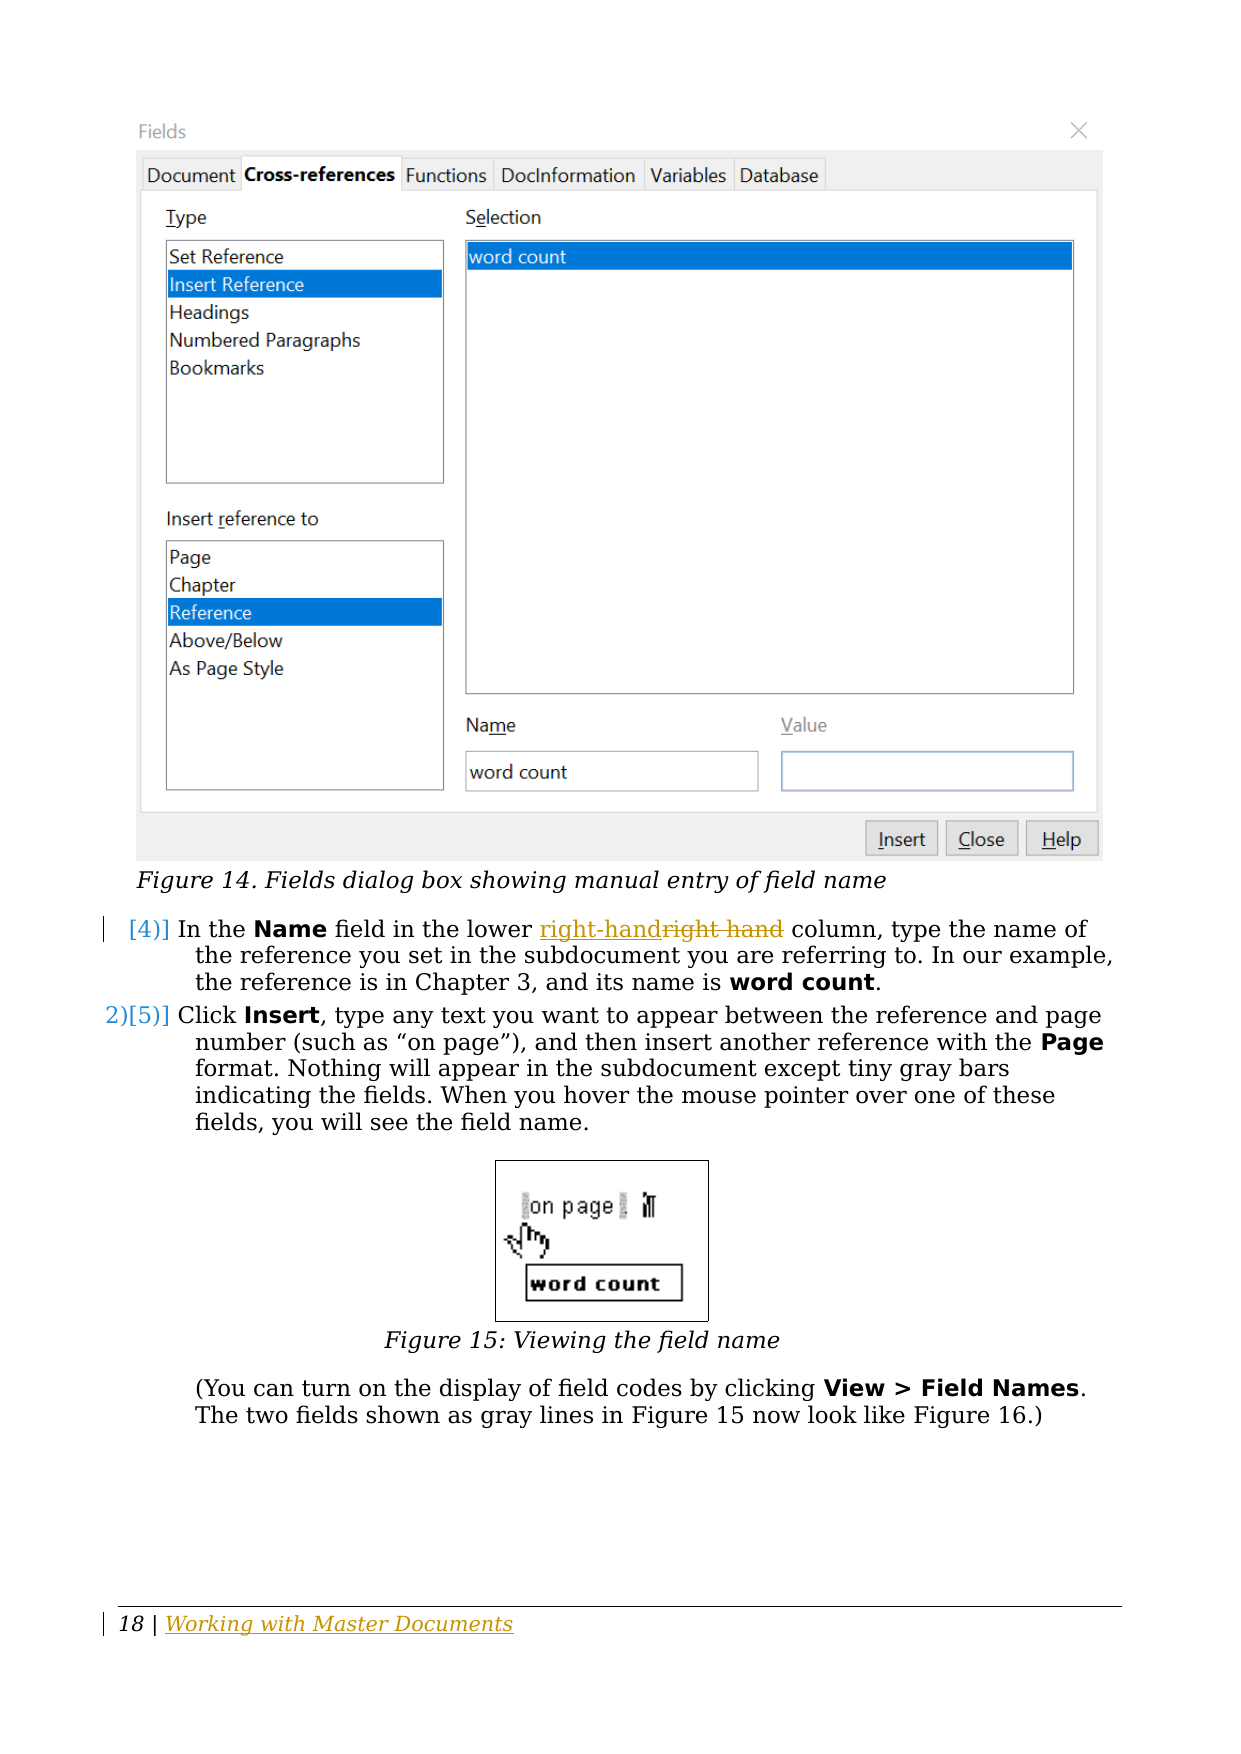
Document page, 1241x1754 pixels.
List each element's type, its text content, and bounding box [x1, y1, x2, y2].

text Figure 15: Viewing the field name [384, 1327, 818, 1354]
text Figure 14. Fields dialog box showing manual entry of field name [137, 867, 1103, 894]
list In the Name field in the lower right-hand column, type the name of the reference you set in the subdocument you are referring to. In our example, the reference is in Chapter 3, and its name is word count. [177, 916, 1122, 996]
picture [497, 1162, 705, 1318]
list (You can turn on the display of field codes by clicking View > Field Names. The two fields shown as gray lines in Figure 15 now look like Figure 16.) [195, 1375, 1122, 1429]
list Click Insert, type any text you want to appear between the reference and page number (such as “on page”), and then insert another reference with the Page format. Nothing will appear in the subdocument except tiny gray bars indicating the fields. When you hover the mouse pointer over one of these fields, you will see the field name. [177, 1002, 1122, 1135]
picture [136, 118, 1103, 861]
